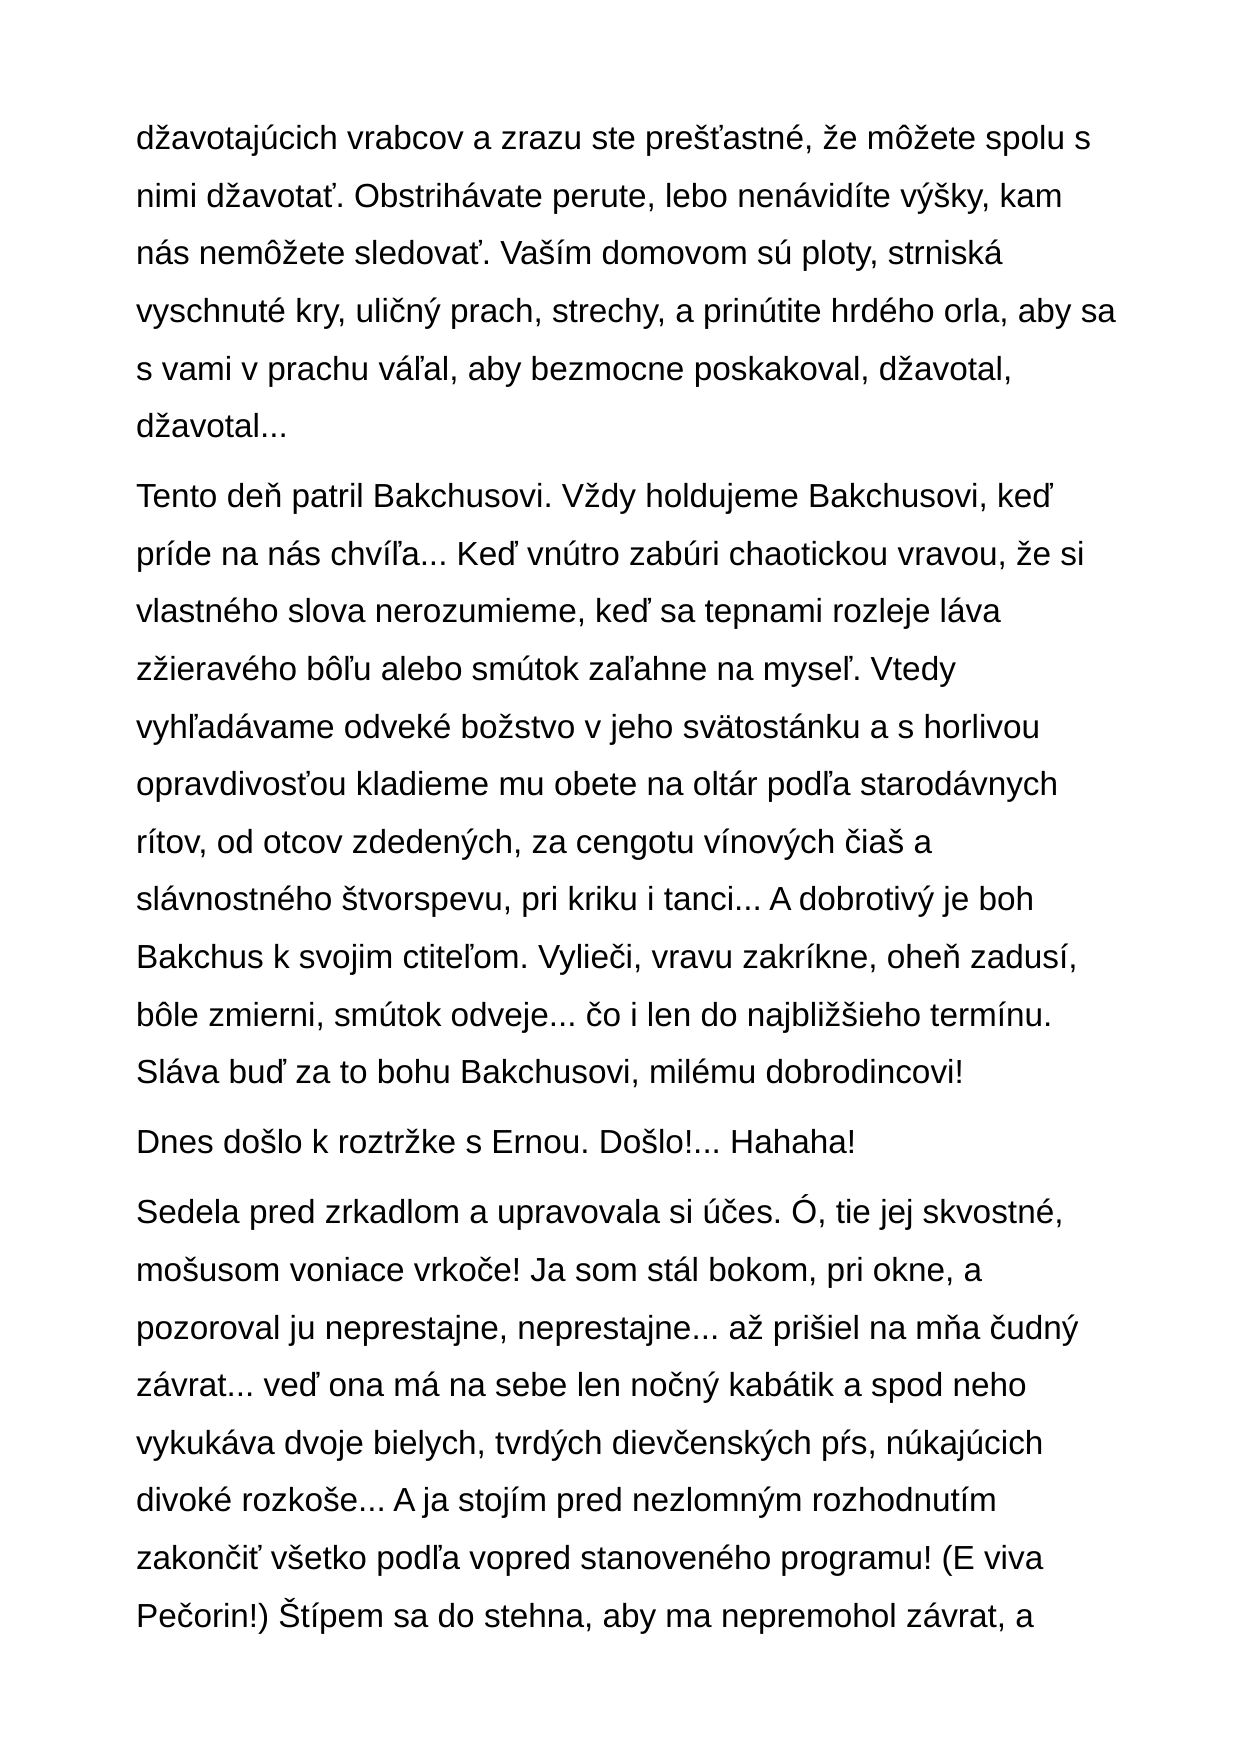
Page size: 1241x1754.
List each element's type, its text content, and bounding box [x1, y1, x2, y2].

text džavotajúcich vrabcov a zrazu ste prešťastné, že môžete spolu s nimi džavotať. Obstrihávate perute, lebo nenávidíte výšky, kam nás nemôžete sledovať. Vaším domovom sú ploty, strniská vyschnuté kry, uličný prach, strechy, a prinútite hrdého orla, aby sa s vami v prachu váľal, aby bezmocne poskakoval, džavotal, džavotal... [136, 118, 1122, 444]
text Dnes došlo k roztržke s Ernou. Došlo!... Hahaha! [136, 1122, 1122, 1161]
text Tento deň patril Bakchusovi. Vždy holdujeme Bakchusovi, keď príde na nás chvíľa... Keď vnútro zabúri chaotickou vravou, že si vlastného slova nerozumieme, keď sa tepnami rozleje láva zžieravého bôľu alebo smútok zaľahne na myseľ. Vtedy vyhľadávame odveké božstvo v jeho svätostánku a s horlivou opravdivosťou kladieme mu obete na oltár podľa starodávnych rítov, od otcov zdedených, za cengotu vínových čiaš a slávnostného štvorspevu, pri kriku i tanci... A dobrotivý je boh Bakchus k svojim ctiteľom. Vylieči, vravu zakríkne, oheň zadusí, bôle zmierni, smútok odveje... čo i len do najbližšieho termínu. Sláva buď za to bohu Bakchusovi, milému dobrodincovi! [136, 476, 1122, 1091]
text Sedela pred zrkadlom a upravovala si účes. Ó, tie jej skvostné, mošusom voniace vrkoče! Ja som stál bokom, pri okne, a pozoroval ju neprestajne, neprestajne... až prišiel na mňa čudný závrat... veď ona má na sebe len nočný kabátik a spod neho vykukáva dvoje bielych, tvrdých dievčenských pŕs, núkajúcich divoké rozkoše... A ja stojím pred nezlomným rozhodnutím zakončiť všetko podľa vopred stanoveného programu! (E viva Pečorin!) Štípem sa do stehna, aby ma nepremohol závrat, a [136, 1192, 1122, 1634]
